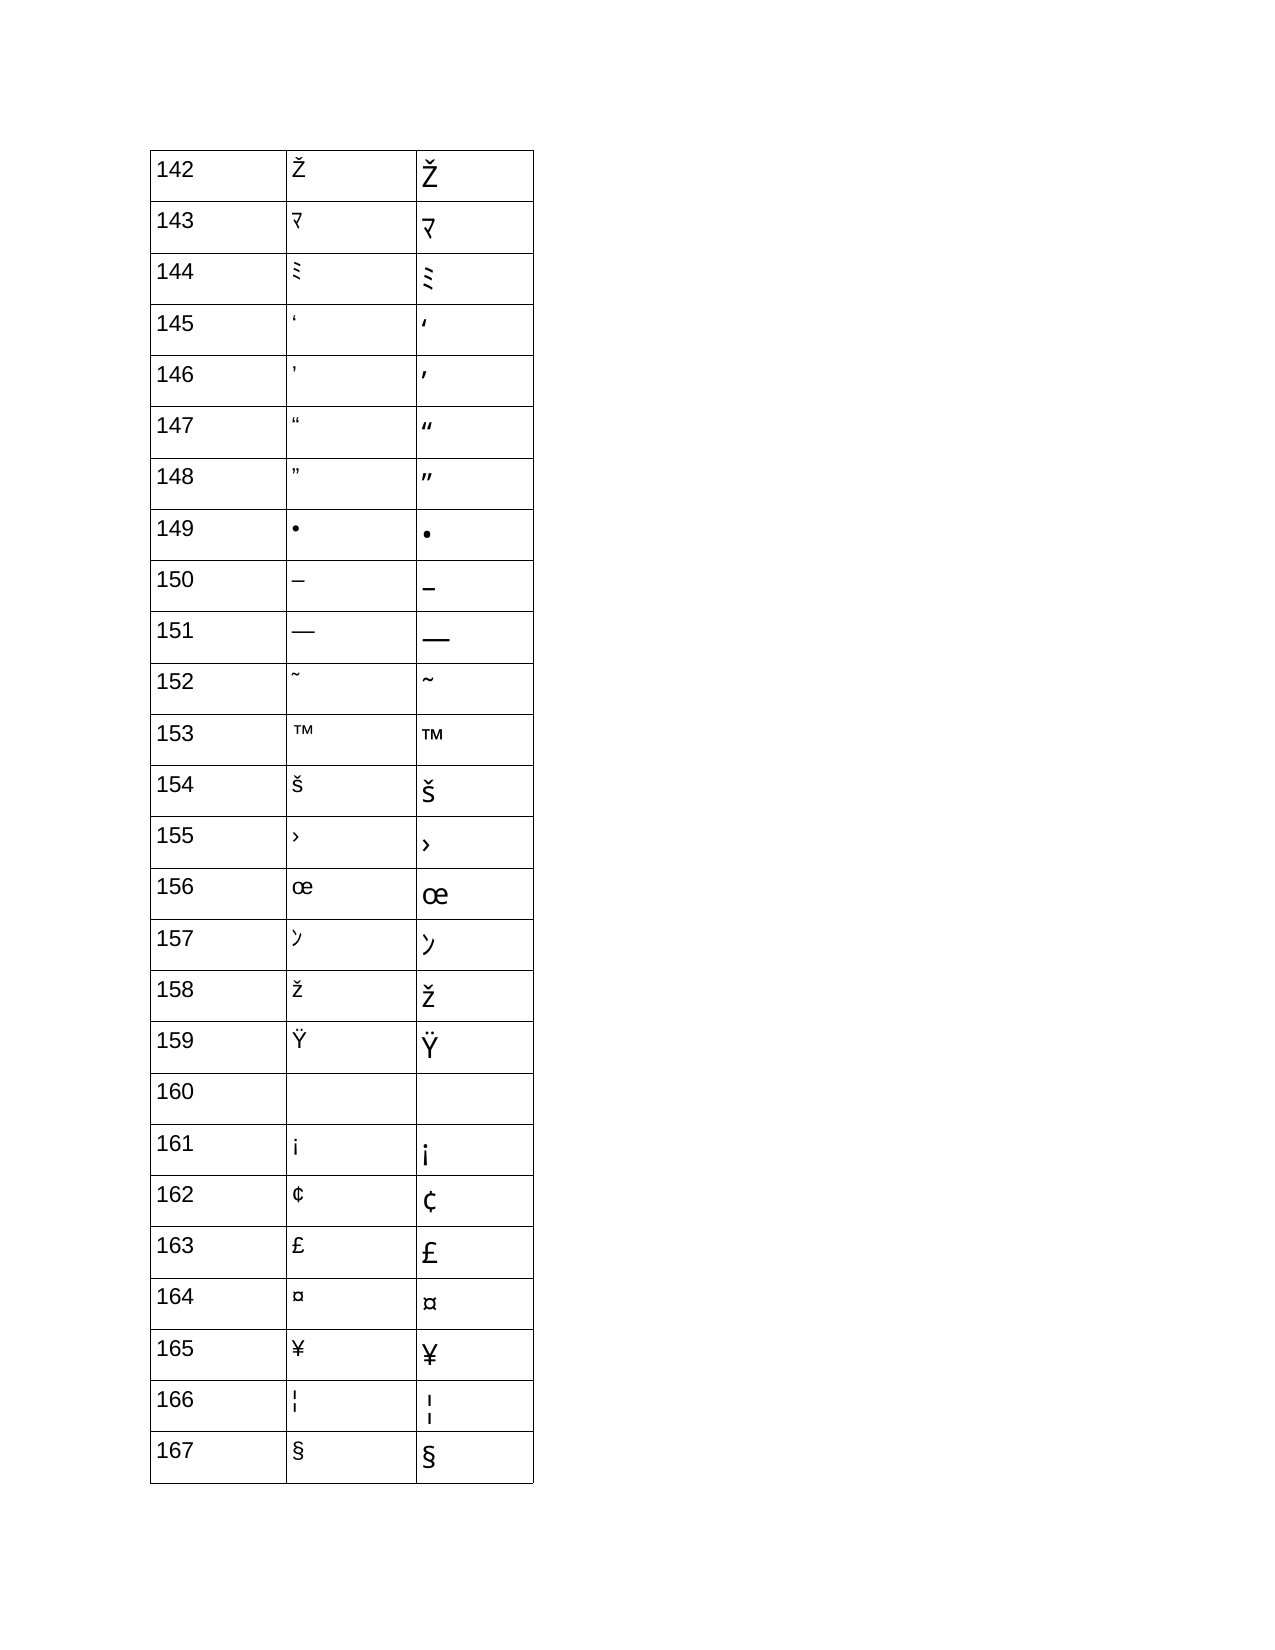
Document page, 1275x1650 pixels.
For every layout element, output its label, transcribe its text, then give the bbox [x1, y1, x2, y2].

table_cell £ [417, 1227, 533, 1277]
table_cell “ [417, 407, 533, 457]
table_cell 146 [151, 356, 286, 406]
table_cell š [287, 766, 416, 816]
table_cell [417, 1074, 533, 1124]
table_cell 149 [151, 510, 286, 560]
table_cell 142 [151, 151, 286, 201]
table_cell œ [417, 869, 533, 919]
table_cell 162 [151, 1176, 286, 1226]
table_cell ‘ [287, 305, 416, 355]
table_cell – [287, 561, 416, 611]
table_cell 150 [151, 561, 286, 611]
table_cell ” [417, 459, 533, 509]
table_cell ™ [417, 715, 533, 765]
table_cell [287, 1074, 416, 1124]
table_cell š [417, 766, 533, 816]
table_cell 167 [151, 1432, 286, 1482]
table_cell 144 [151, 254, 286, 304]
table_cell ¦ [287, 1381, 416, 1431]
table_cell › [287, 817, 416, 867]
table_cell ˜ [417, 664, 533, 714]
table_cell 151 [151, 612, 286, 662]
table_cell ¢ [417, 1176, 533, 1226]
table_cell 158 [151, 971, 286, 1021]
table_cell 160 [151, 1074, 286, 1124]
table_cell Ÿ [417, 1022, 533, 1072]
table_cell 147 [151, 407, 286, 457]
table_cell ‘ [417, 305, 533, 355]
table_cell § [417, 1432, 533, 1482]
table_cell — [287, 612, 416, 662]
table_cell ¥ [417, 1330, 533, 1380]
table_cell 155 [151, 817, 286, 867]
table_cell ¢ [287, 1176, 416, 1226]
table_cell ¡ [417, 1125, 533, 1175]
table_cell ﾐ [417, 254, 533, 304]
table_cell 154 [151, 766, 286, 816]
table_cell ﾏ [287, 202, 416, 252]
table_cell Ž [287, 151, 416, 201]
table_cell 153 [151, 715, 286, 765]
table_cell 159 [151, 1022, 286, 1072]
table_cell 152 [151, 664, 286, 714]
table_cell ¡ [287, 1125, 416, 1175]
table_cell ﾝ [287, 920, 416, 970]
table_cell 145 [151, 305, 286, 355]
table_cell Ž [417, 151, 533, 201]
table_cell ¦ [417, 1381, 533, 1431]
table_cell œ [287, 869, 416, 919]
table_cell — [417, 612, 533, 662]
table_cell ™ [287, 715, 416, 765]
table_cell 164 [151, 1279, 286, 1329]
table_cell ’ [287, 356, 416, 406]
table_cell ž [287, 971, 416, 1021]
table_cell “ [287, 407, 416, 457]
table_cell 166 [151, 1381, 286, 1431]
table_cell ¤ [417, 1279, 533, 1329]
table_cell £ [287, 1227, 416, 1277]
table_cell ’ [417, 356, 533, 406]
table_cell ˜ [287, 664, 416, 714]
table_cell ” [287, 459, 416, 509]
table_cell 148 [151, 459, 286, 509]
table_cell ﾝ [417, 920, 533, 970]
table_cell • [417, 510, 533, 560]
table_cell 156 [151, 869, 286, 919]
table_cell Ÿ [287, 1022, 416, 1072]
table_cell 157 [151, 920, 286, 970]
table_cell ﾐ [287, 254, 416, 304]
table_cell ¥ [287, 1330, 416, 1380]
table_cell 143 [151, 202, 286, 252]
table_cell – [417, 561, 533, 611]
table_cell 165 [151, 1330, 286, 1380]
table_cell § [287, 1432, 416, 1482]
table_cell › [417, 817, 533, 867]
table_cell • [287, 510, 416, 560]
table_cell 163 [151, 1227, 286, 1277]
table_cell ﾏ [417, 202, 533, 252]
table_cell ž [417, 971, 533, 1021]
table_cell ¤ [287, 1279, 416, 1329]
table_cell 161 [151, 1125, 286, 1175]
